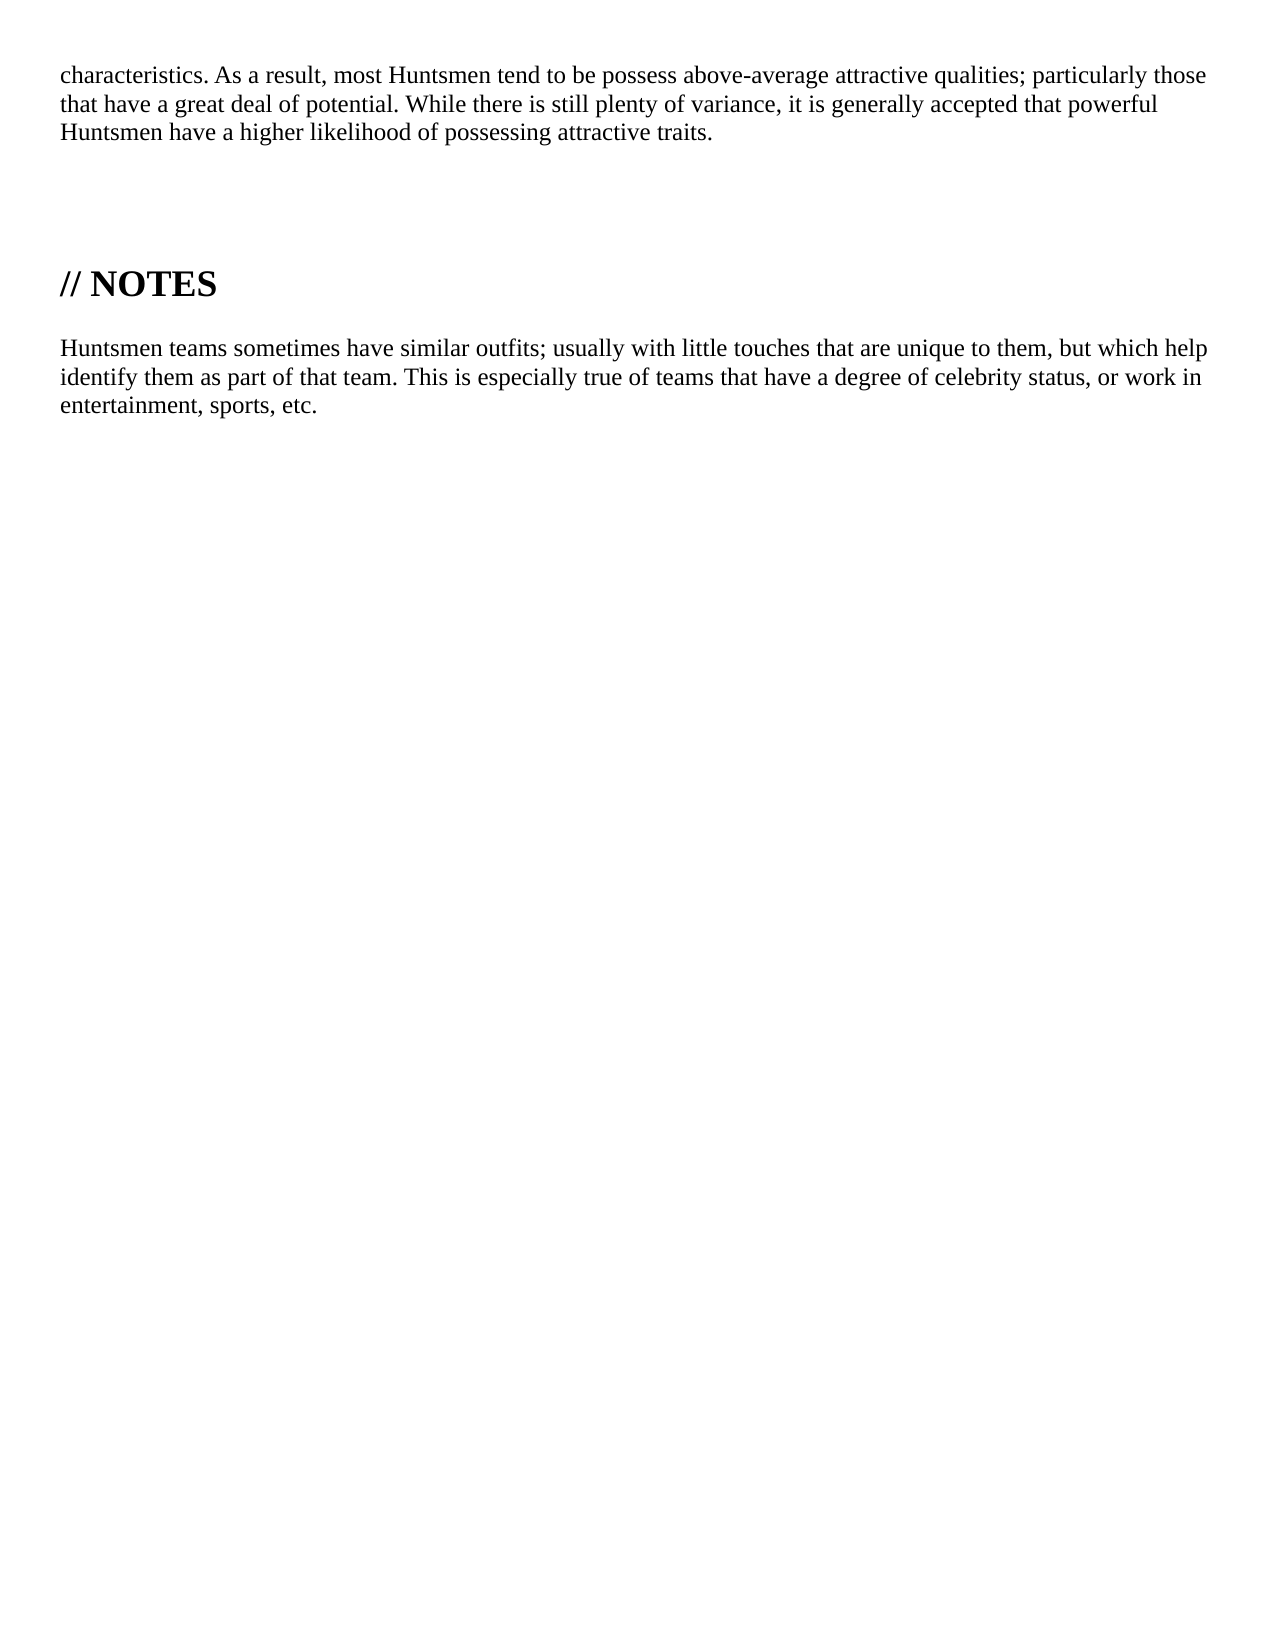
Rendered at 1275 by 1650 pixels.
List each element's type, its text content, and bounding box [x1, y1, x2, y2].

subtitle // NOTES [60, 261, 1215, 304]
text Huntsmen teams sometimes have similar outfits; usually with little touches that are unique to them, but which help identify them as part of that team. This is especially true of teams that have a degree of celebrity status, or work in entertainment, sports, etc. [60, 333, 1215, 419]
text characteristics. As a result, most Huntsmen tend to be possess above-average attractive qualities; particularly those that have a great deal of potential. While there is still plenty of variance, it is generally accepted that powerful Huntsmen have a higher likelihood of possessing attractive traits. [60, 60, 1215, 146]
